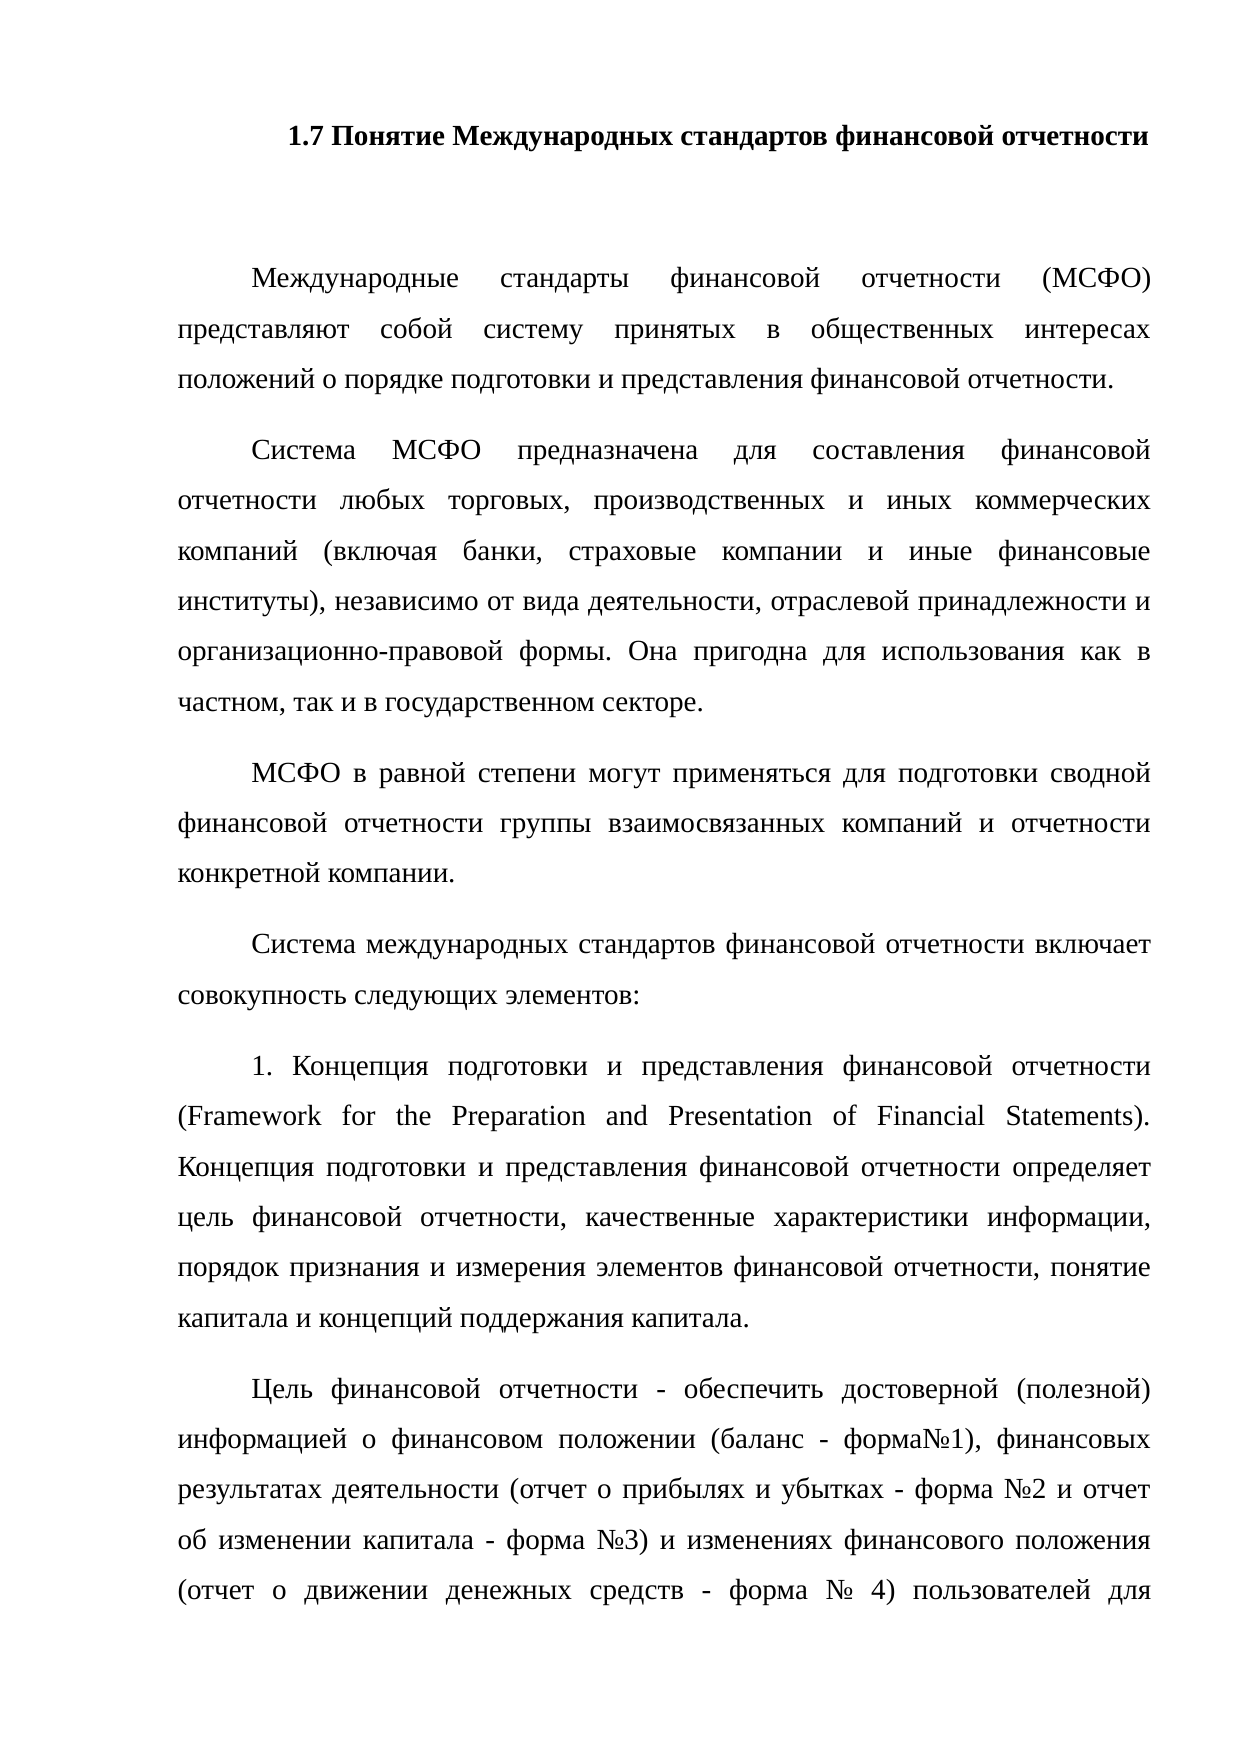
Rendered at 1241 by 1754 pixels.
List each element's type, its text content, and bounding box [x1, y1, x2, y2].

text Система международных стандартов финансовой отчетности включает совокупность следующих элементов: [177, 927, 1152, 1011]
text 1. Концепция подготовки и представления финансовой отчетности (Framework for the Preparation and Presentation of Financial Statements). Концепция подготовки и представления финансовой отчетности определяет цель финансовой отчетности, качественные характеристики информации, порядок признания и измерения элементов финансовой отчетности, понятие капитала и концепций поддержания капитала. [177, 1048, 1152, 1333]
text Система МСФО предназначена для составления финансовой отчетности любых торговых, производственных и иных коммерческих компаний (включая банки, страховые компании и иные финансовые институты), независимо от вида деятельности, отраслевой принадлежности и организационно-правовой формы. Она пригодна для использования как в частном, так и в государственном секторе. [177, 432, 1152, 717]
text 1.7 Понятие Международных стандартов финансовой отчетности [287, 118, 1152, 152]
text МСФО в равной степени могут применяться для подготовки сводной финансовой отчетности группы взаимосвязанных компаний и отчетности конкретной компании. [177, 755, 1152, 889]
text Международные стандарты финансовой отчетности (МСФО) представляют собой систему принятых в общественных интересах положений о порядке подготовки и представления финансовой отчетности. [177, 260, 1152, 394]
text Цель финансовой отчетности - обеспечить достоверной (полезной) информацией о финансовом положении (баланс - форма№1), финансовых результатах деятельности (отчет о прибылях и убытках - форма №2 и отчет об изменении капитала - форма №3) и изменениях финансового положения (отчет о движении денежных средств - форма № 4) пользователей для [177, 1371, 1152, 1606]
